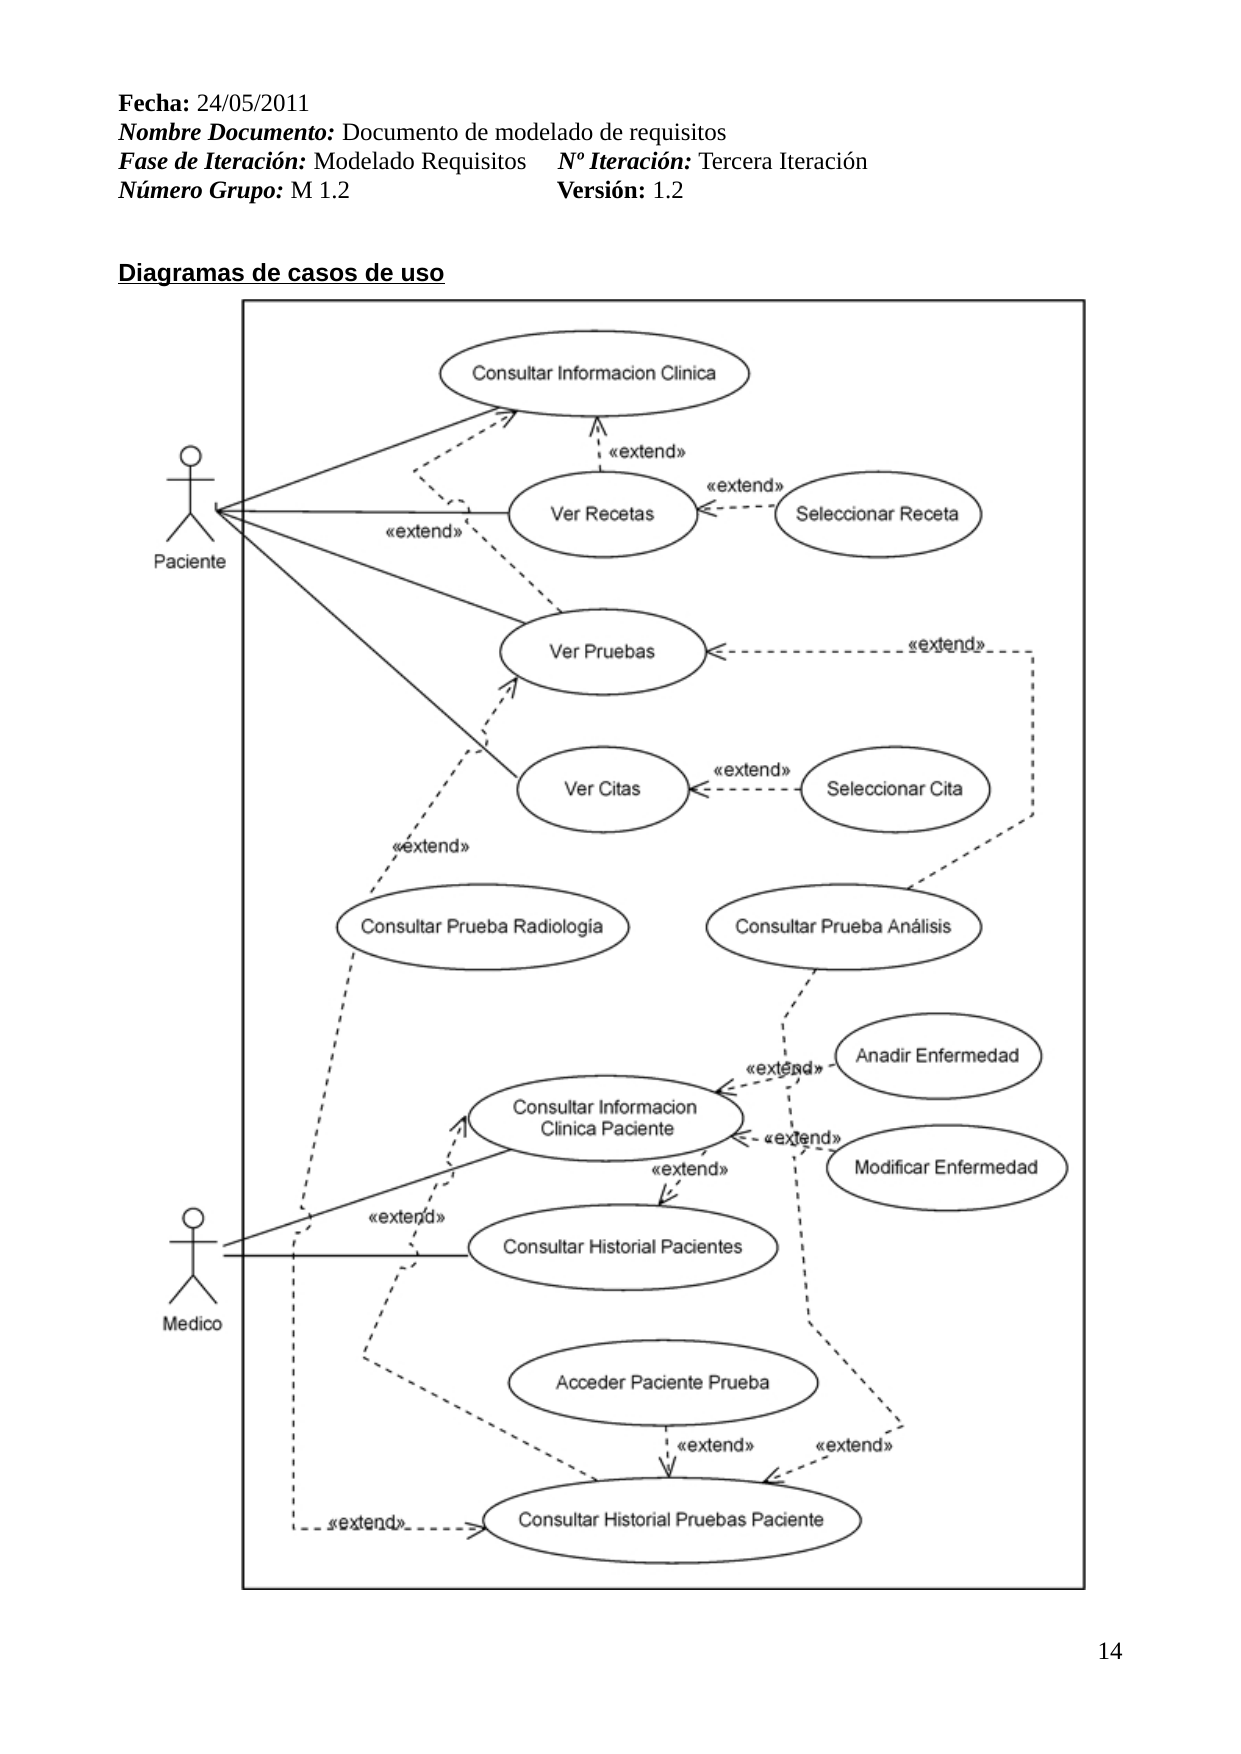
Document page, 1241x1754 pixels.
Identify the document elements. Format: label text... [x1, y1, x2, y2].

subtitle Diagramas de casos de uso [118, 258, 1122, 287]
picture [154, 299, 1086, 1590]
